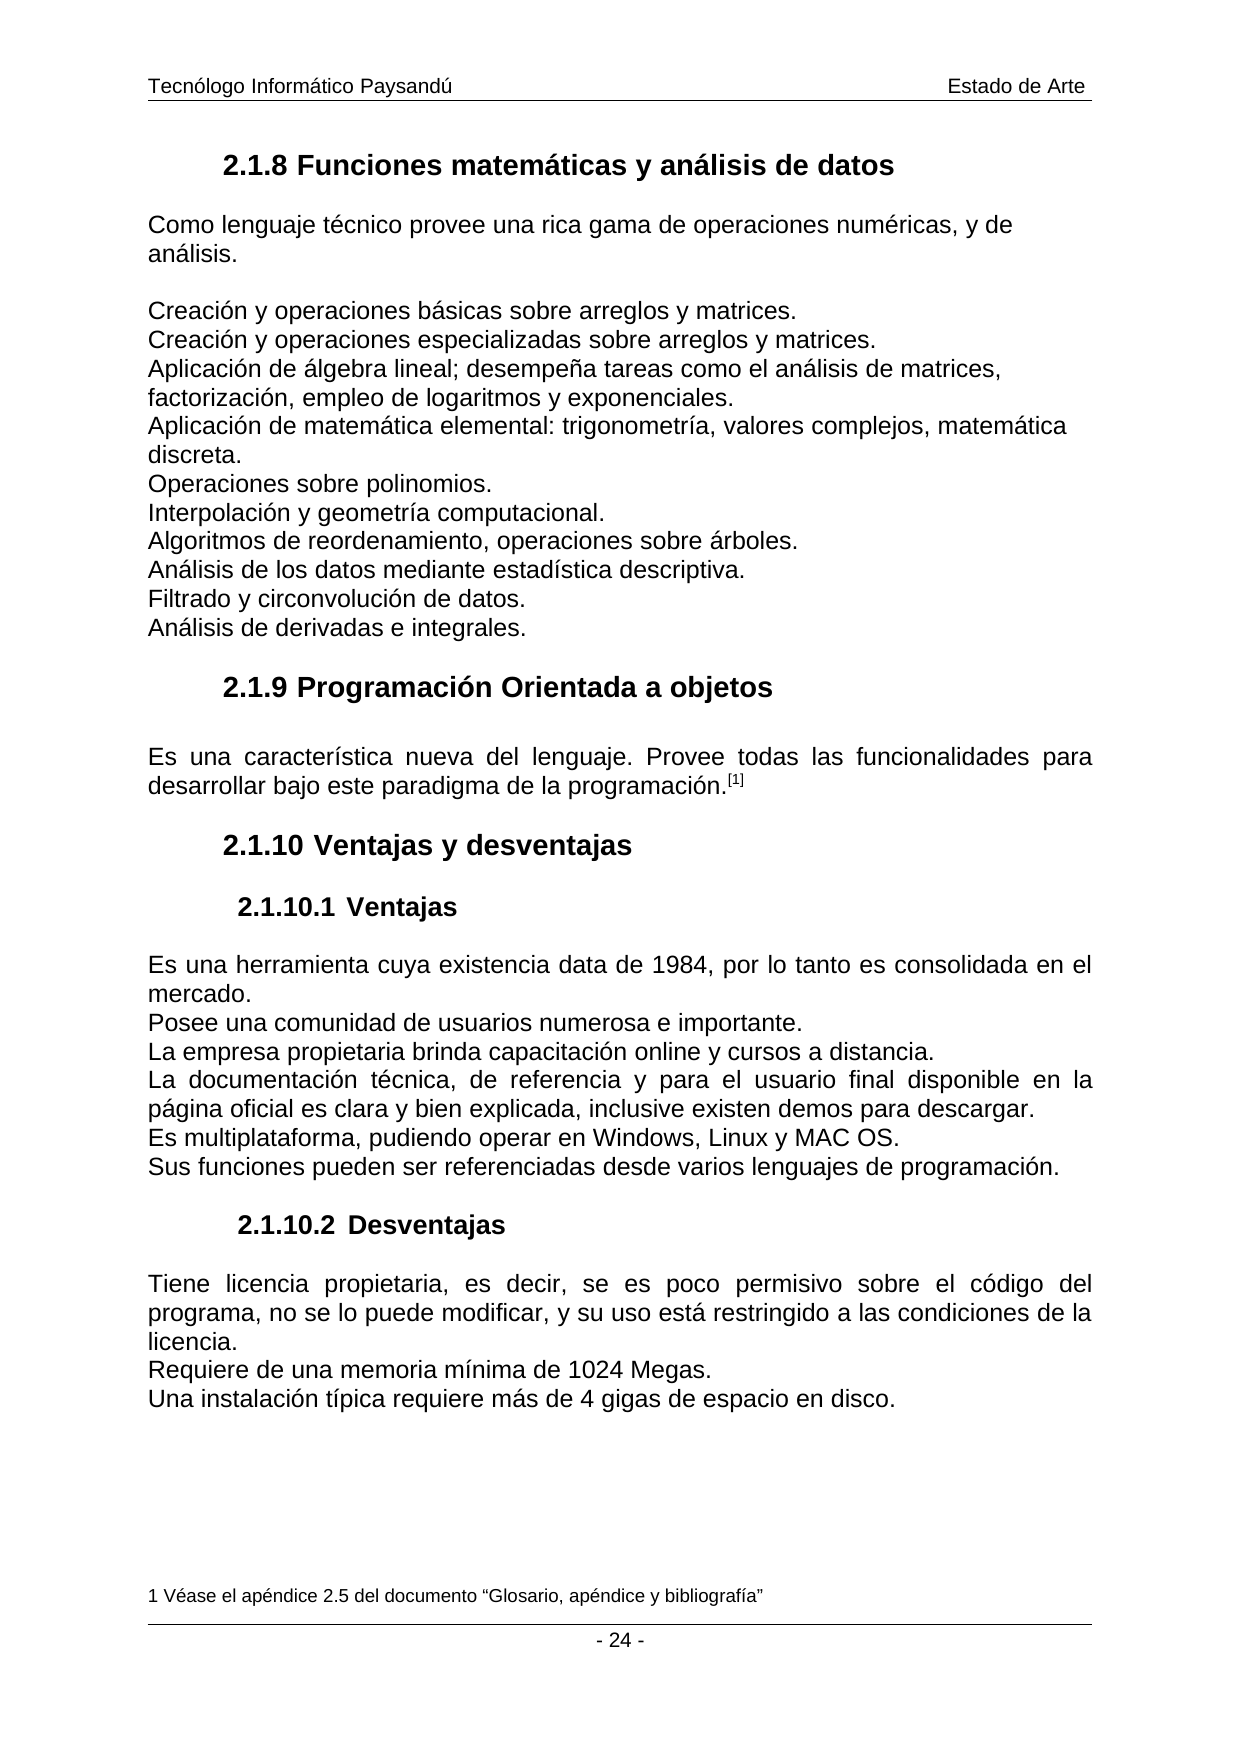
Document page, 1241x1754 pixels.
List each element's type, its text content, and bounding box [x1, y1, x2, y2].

subtitle Ventajas y desventajas [223, 828, 1092, 862]
subtitle Programación Orientada a objetos [223, 670, 1092, 703]
text Requiere de una memoria mínima de 1024 Megas. [148, 1356, 1092, 1384]
text Véase el apéndice 2.5 del documento “Glosario, apéndice y bibliografía” [148, 1585, 1092, 1606]
text Análisis de los datos mediante estadística descriptiva. [148, 555, 1092, 584]
text Sus funciones pueden ser referenciadas desde varios lenguajes de programación. [148, 1152, 1092, 1181]
subtitle Ventajas [237, 891, 1092, 922]
text Aplicación de álgebra lineal; desempeña tareas como el análisis de matrices, factorización, empleo de logaritmos y exponenciales. [148, 354, 1092, 411]
text Algoritmos de reordenamiento, operaciones sobre árboles. [148, 526, 1092, 555]
subtitle Funciones matemáticas y análisis de datos [223, 148, 1092, 181]
text La empresa propietaria brinda capacitación online y cursos a distancia. [148, 1037, 1092, 1066]
text Operaciones sobre polinomios. [148, 469, 1092, 497]
text Una instalación típica requiere más de 4 gigas de espacio en disco. [148, 1384, 1092, 1413]
text Es una característica nueva del lenguaje. Provee todas las funcionalidades para desarrollar bajo este paradigma de la programación.[] [148, 742, 1092, 799]
text Aplicación de matemática elemental: trigonometría, valores complejos, matemática discreta. [148, 411, 1092, 469]
text Creación y operaciones especializadas sobre arreglos y matrices. [148, 325, 1092, 354]
text Creación y operaciones básicas sobre arreglos y matrices. [148, 296, 1092, 325]
text Interpolación y geometría computacional. [148, 497, 1092, 526]
subtitle Desventajas [237, 1209, 1092, 1241]
text Posee una comunidad de usuarios numerosa e importante. [148, 1008, 1092, 1037]
text Es una herramienta cuya existencia data de 1984, por lo tanto es consolidada en el mercado. [148, 951, 1092, 1008]
text La documentación técnica, de referencia y para el usuario final disponible en la página oficial es clara y bien explicada, inclusive existen demos para descargar. [148, 1066, 1092, 1123]
text Filtrado y circonvolución de datos. [148, 584, 1092, 612]
text Análisis de derivadas e integrales. [148, 612, 1092, 641]
text Es multiplataforma, pudiendo operar en Windows, Linux y MAC OS. [148, 1123, 1092, 1152]
text Tiene licencia propietaria, es decir, se es poco permisivo sobre el código del programa, no se lo puede modificar, y su uso está restringido a las condiciones de la licencia. [148, 1269, 1092, 1356]
text Como lenguaje técnico provee una rica gama de operaciones numéricas, y de análisis. [148, 210, 1092, 267]
